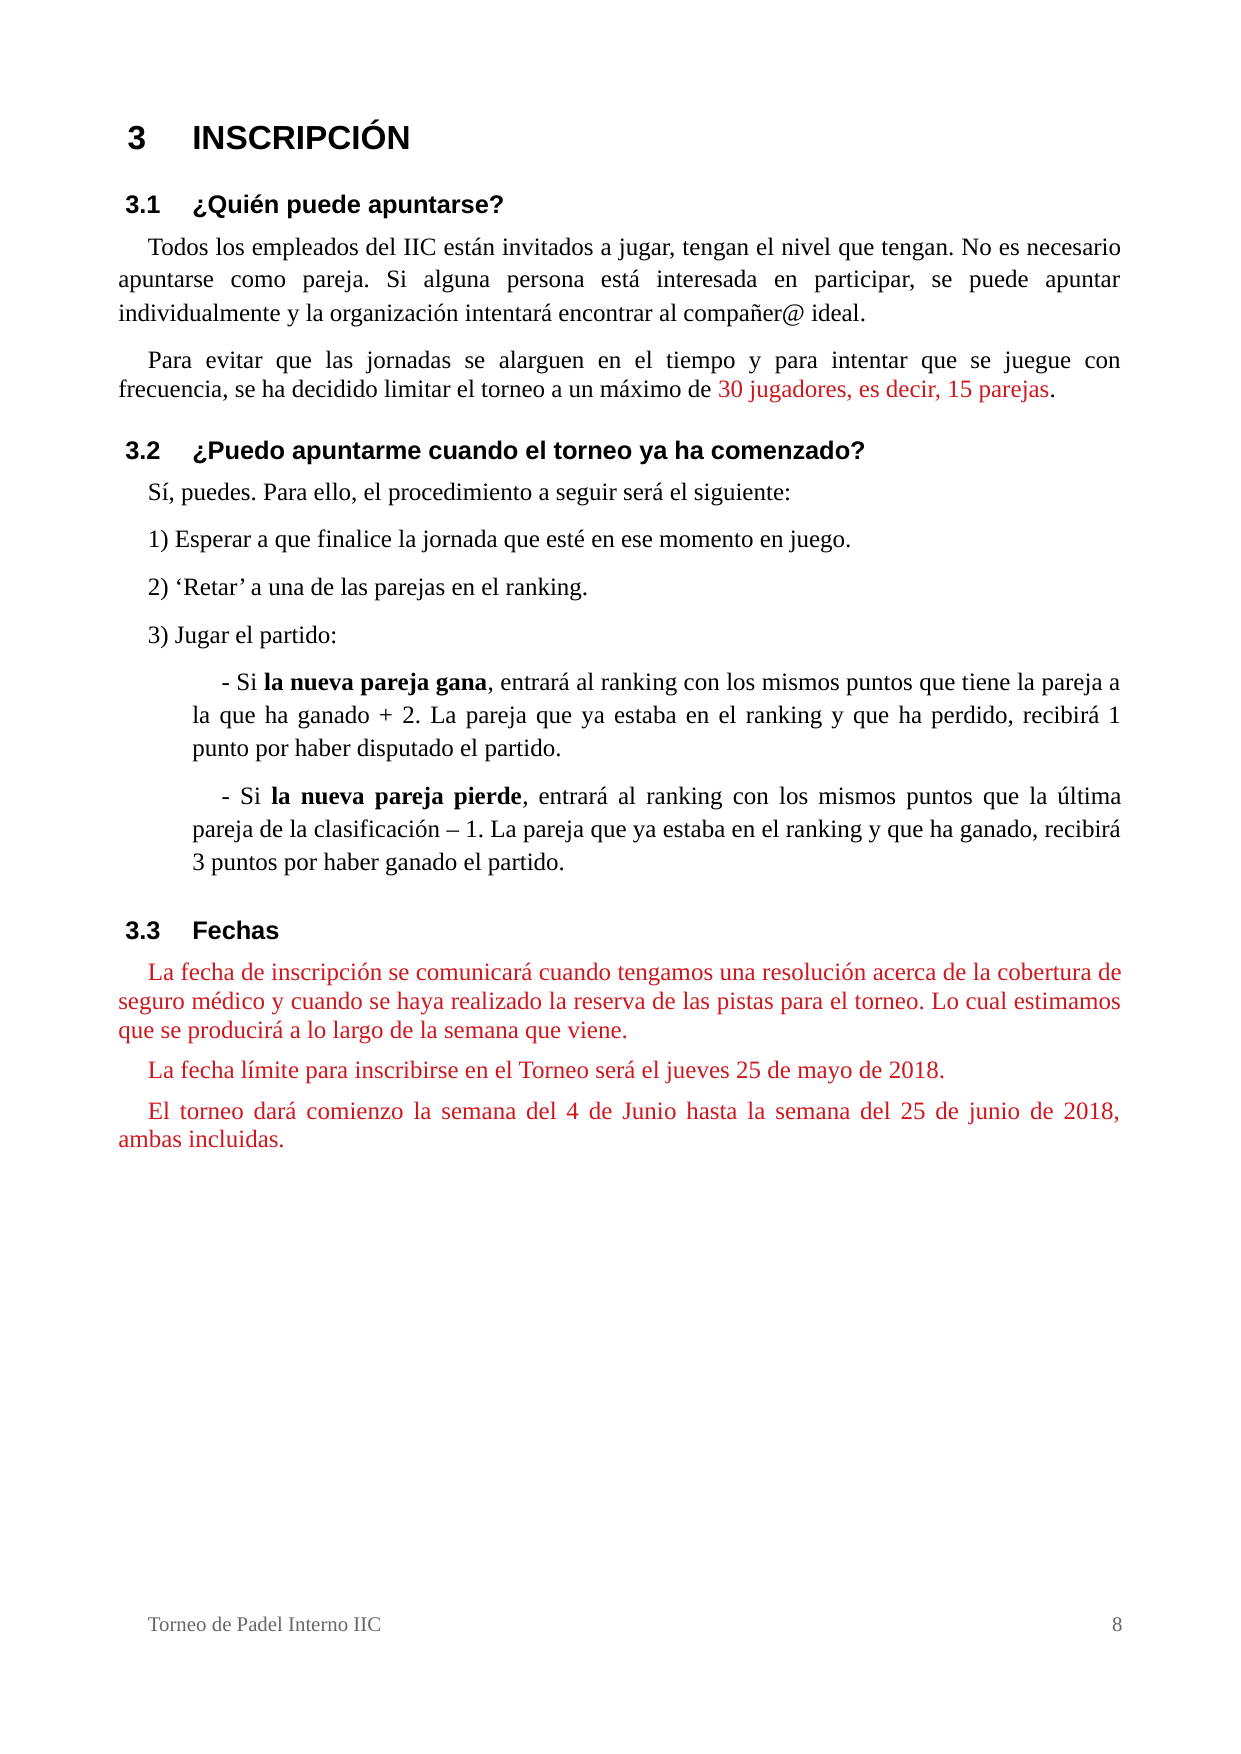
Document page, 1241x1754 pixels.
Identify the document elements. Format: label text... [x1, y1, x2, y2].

text Para evitar que las jornadas se alarguen en el tiempo y para intentar que se juegue con frecuencia, se ha decidido limitar el torneo a un máximo de 30 jugadores, es decir, 15 parejas. [118, 345, 1122, 403]
text 1) Esperar a que finalice la jornada que esté en ese momento en juego. [118, 524, 1122, 553]
text La fecha límite para inscribirse en el Torneo será el jueves 25 de mayo de 2018. [118, 1055, 1122, 1084]
subtitle Fechas [118, 916, 1122, 945]
subtitle ¿Puedo apuntarme cuando el torneo ya ha comenzado? [118, 435, 1122, 464]
text El torneo dará comienzo la semana del 4 de Junio hasta la semana del 25 de junio de 2018, ambas incluidas. [118, 1096, 1122, 1153]
text Sí, puedes. Para ello, el procedimiento a seguir será el siguiente: [118, 477, 1122, 506]
text 2) ‘Retar’ a una de las parejas en el ranking. [118, 572, 1122, 601]
text La fecha de inscripción se comunicará cuando tengamos una resolución acerca de la cobertura de seguro médico y cuando se haya realizado la reserva de las pistas para el torneo. Lo cual estimamos que se producirá a lo largo de la semana que viene. [118, 957, 1122, 1043]
text 3) Jugar el partido: [118, 620, 1122, 648]
text - Si la nueva pareja gana, entrará al ranking con los mismos puntos que tiene la pareja a la que ha ganado + 2. La pareja que ya estaba en el ranking y que ha perdido, recibirá 1 punto por haber disputado el partido. [192, 667, 1122, 762]
subtitle Inscripción [118, 118, 1122, 157]
text Todos los empleados del IIC están invitados a jugar, tengan el nivel que tengan. No es necesario apuntarse como pareja. Si alguna persona está interesada en participar, se puede apuntar individualmente y la organización intentará encontrar al compañer@ ideal. [118, 232, 1122, 326]
subtitle ¿Quién puede apuntarse? [118, 190, 1122, 219]
text - Si la nueva pareja pierde, entrará al ranking con los mismos puntos que la última pareja de la clasificación – 1. La pareja que ya estaba en el ranking y que ha ganado, recibirá 3 puntos por haber ganado el partido. [192, 781, 1122, 876]
